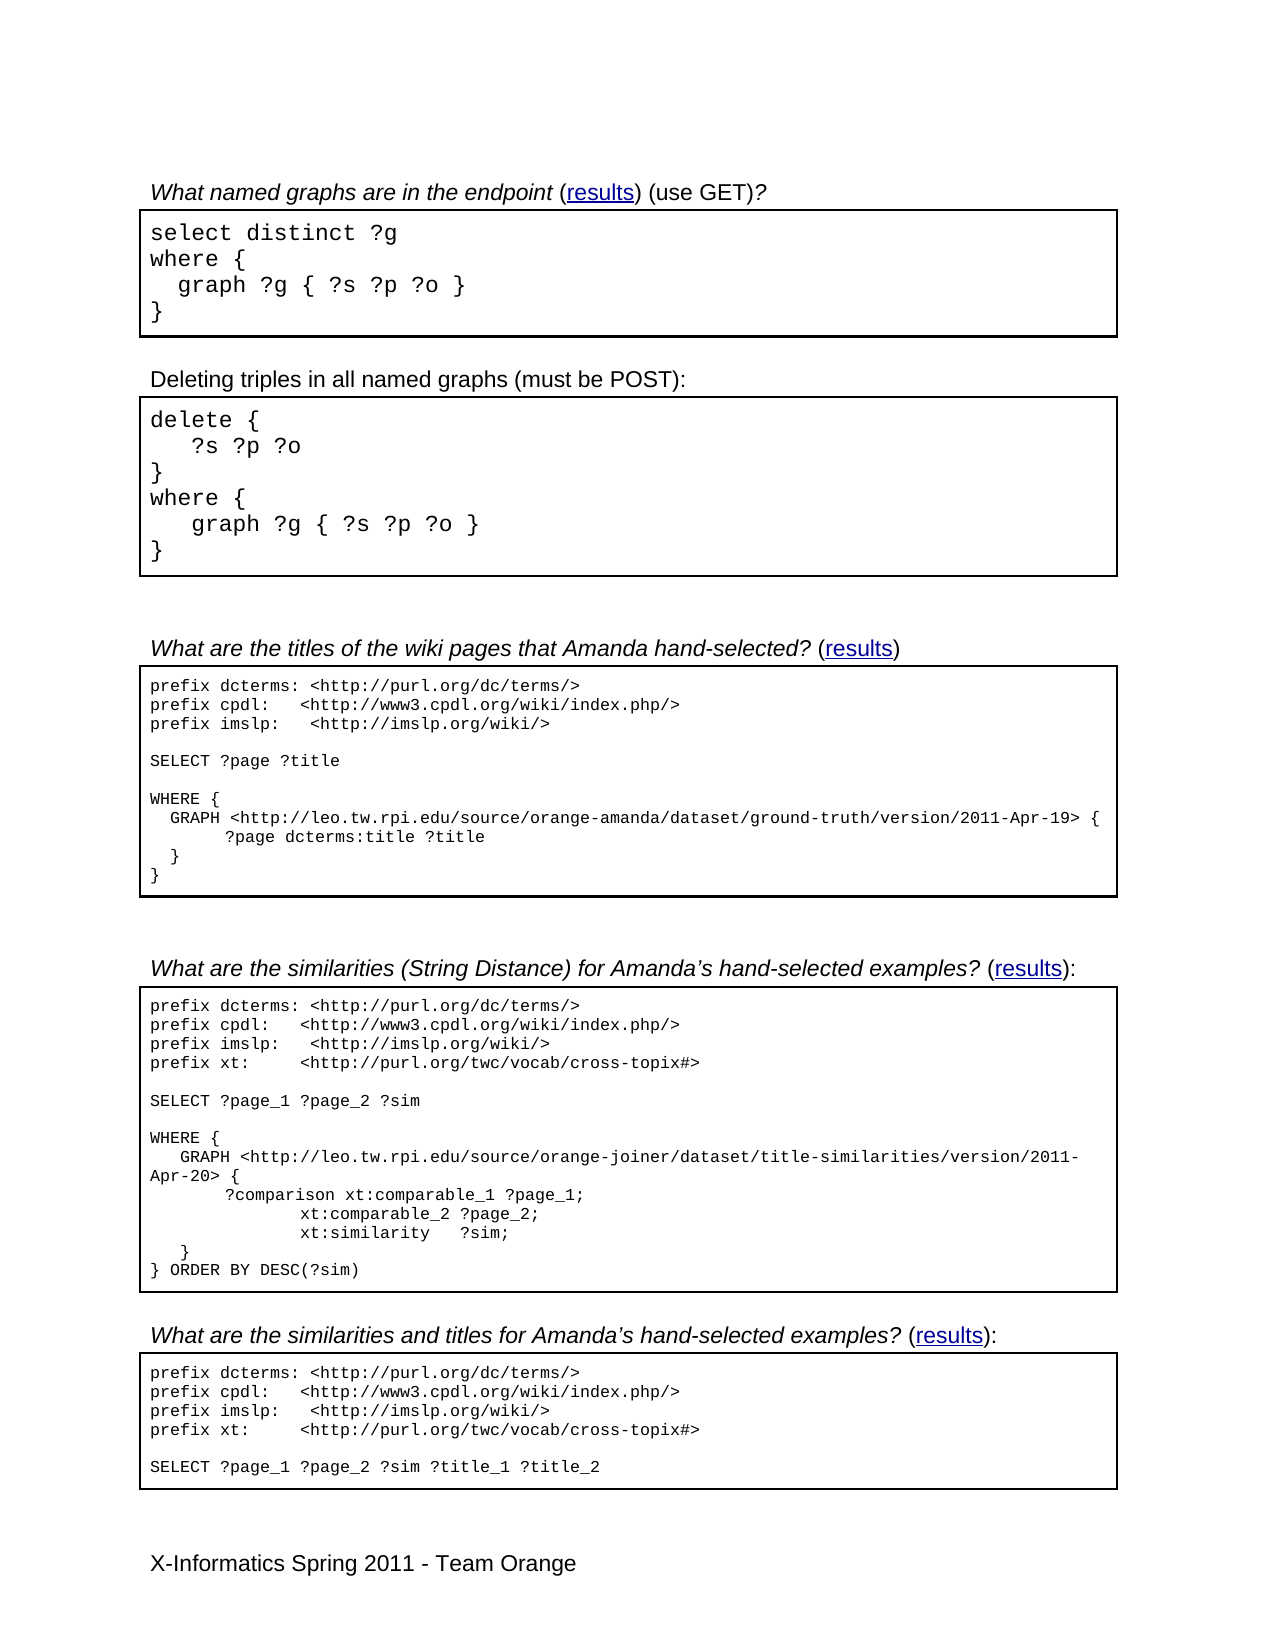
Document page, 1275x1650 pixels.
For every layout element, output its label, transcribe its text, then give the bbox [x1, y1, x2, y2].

text What are the similarities and titles for Amanda’s hand-selected examples? (results): [150, 1323, 1125, 1348]
table_header prefix dcterms: <http://purl.org/dc/terms/> prefix cpdl: <http://www3.cpdl.org/wiki/index.php/> prefix imslp: <http://imslp.org/wiki/> prefix xt: <http://purl.org/twc/vocab/cross-topix#> SELECT ?page_1 ?page_2 ?sim ?title_1 ?title_2 [141, 1354, 1116, 1488]
text What are the titles of the wiki pages that Amanda hand-selected? (results) [150, 636, 1125, 661]
table_header select distinct ?g where { graph ?g { ?s ?p ?o } } [141, 211, 1116, 335]
table_header prefix dcterms: <http://purl.org/dc/terms/> prefix cpdl: <http://www3.cpdl.org/wiki/index.php/> prefix imslp: <http://imslp.org/wiki/> SELECT ?page ?title WHERE { GRAPH <http://leo.tw.rpi.edu/source/orange-amanda/dataset/ground-truth/version/2011-Apr-19> { ?page dcterms:title ?title } } [141, 667, 1116, 895]
table_header prefix dcterms: <http://purl.org/dc/terms/> prefix cpdl: <http://www3.cpdl.org/wiki/index.php/> prefix imslp: <http://imslp.org/wiki/> prefix xt: <http://purl.org/twc/vocab/cross-topix#> SELECT ?page_1 ?page_2 ?sim WHERE { GRAPH <http://leo.tw.rpi.edu/source/orange-joiner/dataset/title-similarities/version/2011-Apr-20> { ?comparison xt:comparable_1 ?page_1; xt:comparable_2 ?page_2; xt:similarity ?sim; } } ORDER BY DESC(?sim) [141, 988, 1116, 1291]
text Deleting triples in all named graphs (must be POST): [150, 367, 1125, 392]
text What named graphs are in the endpoint (results) (use GET)? [150, 179, 1125, 205]
table_header delete { ?s ?p ?o } where { graph ?g { ?s ?p ?o } } [141, 398, 1116, 575]
text What are the similarities (String Distance) for Amanda’s hand-selected examples? (results): [150, 956, 1125, 982]
